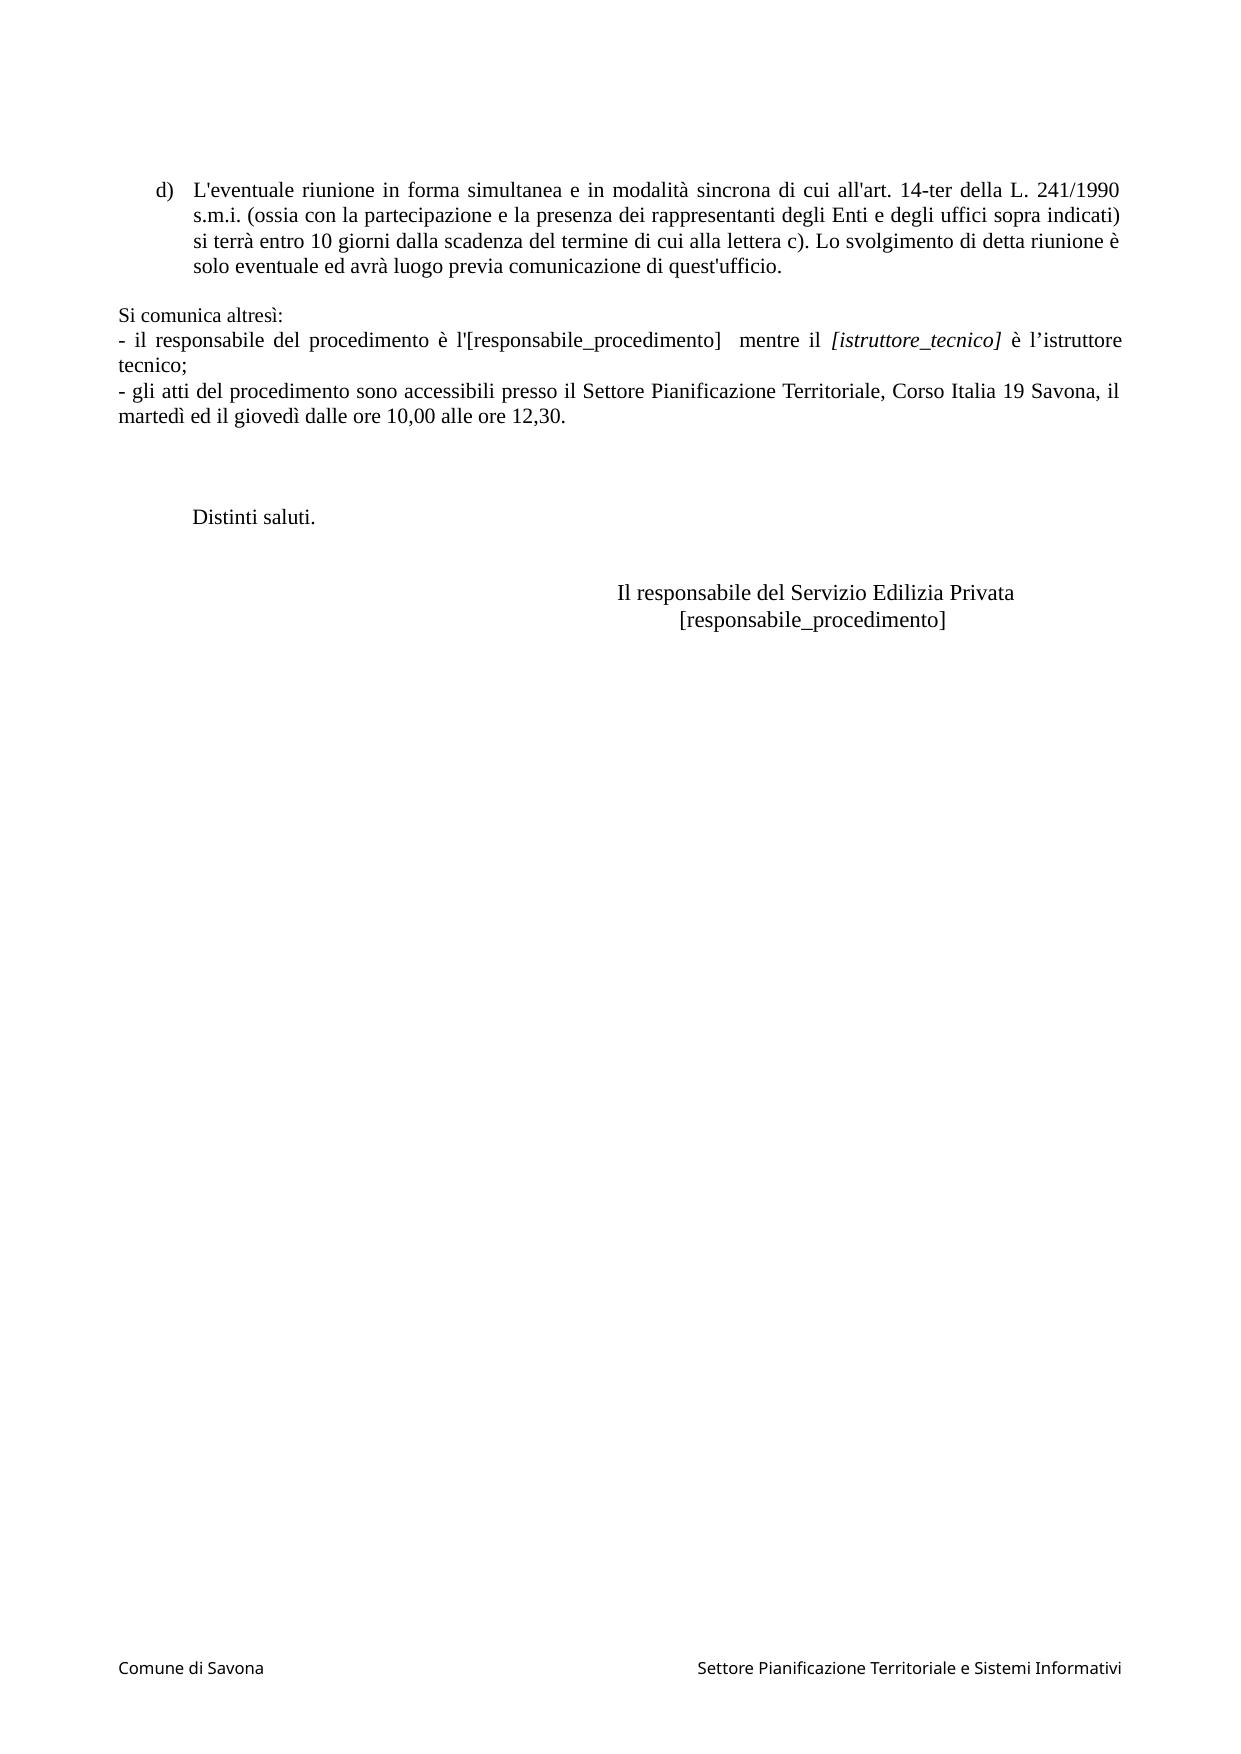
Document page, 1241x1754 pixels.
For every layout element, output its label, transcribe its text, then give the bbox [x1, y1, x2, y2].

text - il responsabile del procedimento è l'[responsabile_procedimento] mentre il [istruttore_tecnico] è l’istruttore tecnico; [118, 327, 1122, 378]
list L'eventuale riunione in forma simultanea e in modalità sincrona di cui all'art. 14-ter della L. 241/1990 s.m.i. (ossia con la partecipazione e la presenza dei rappresentanti degli Enti e degli uffici sopra indicati) si terrà entro 10 giorni dalla scadenza del termine di cui alla lettera c). Lo svolgimento di detta riunione è solo eventuale ed avrà luogo previa comunicazione di quest'ufficio. [156, 177, 1122, 278]
table_header [502, 554, 1129, 579]
table_header [111, 554, 502, 579]
table_cell Il responsabile del Servizio Edilizia Privata [responsabile_procedimento] [502, 579, 1129, 658]
table_cell [111, 579, 502, 658]
text Distinti saluti. [118, 504, 1122, 529]
text Si comunica altresì: [118, 303, 1122, 327]
list - gli atti del procedimento sono accessibili presso il Settore Pianificazione Territoriale, Corso Italia 19 Savona, il martedì ed il giovedì dalle ore 10,00 alle ore 12,30. [118, 378, 1122, 428]
